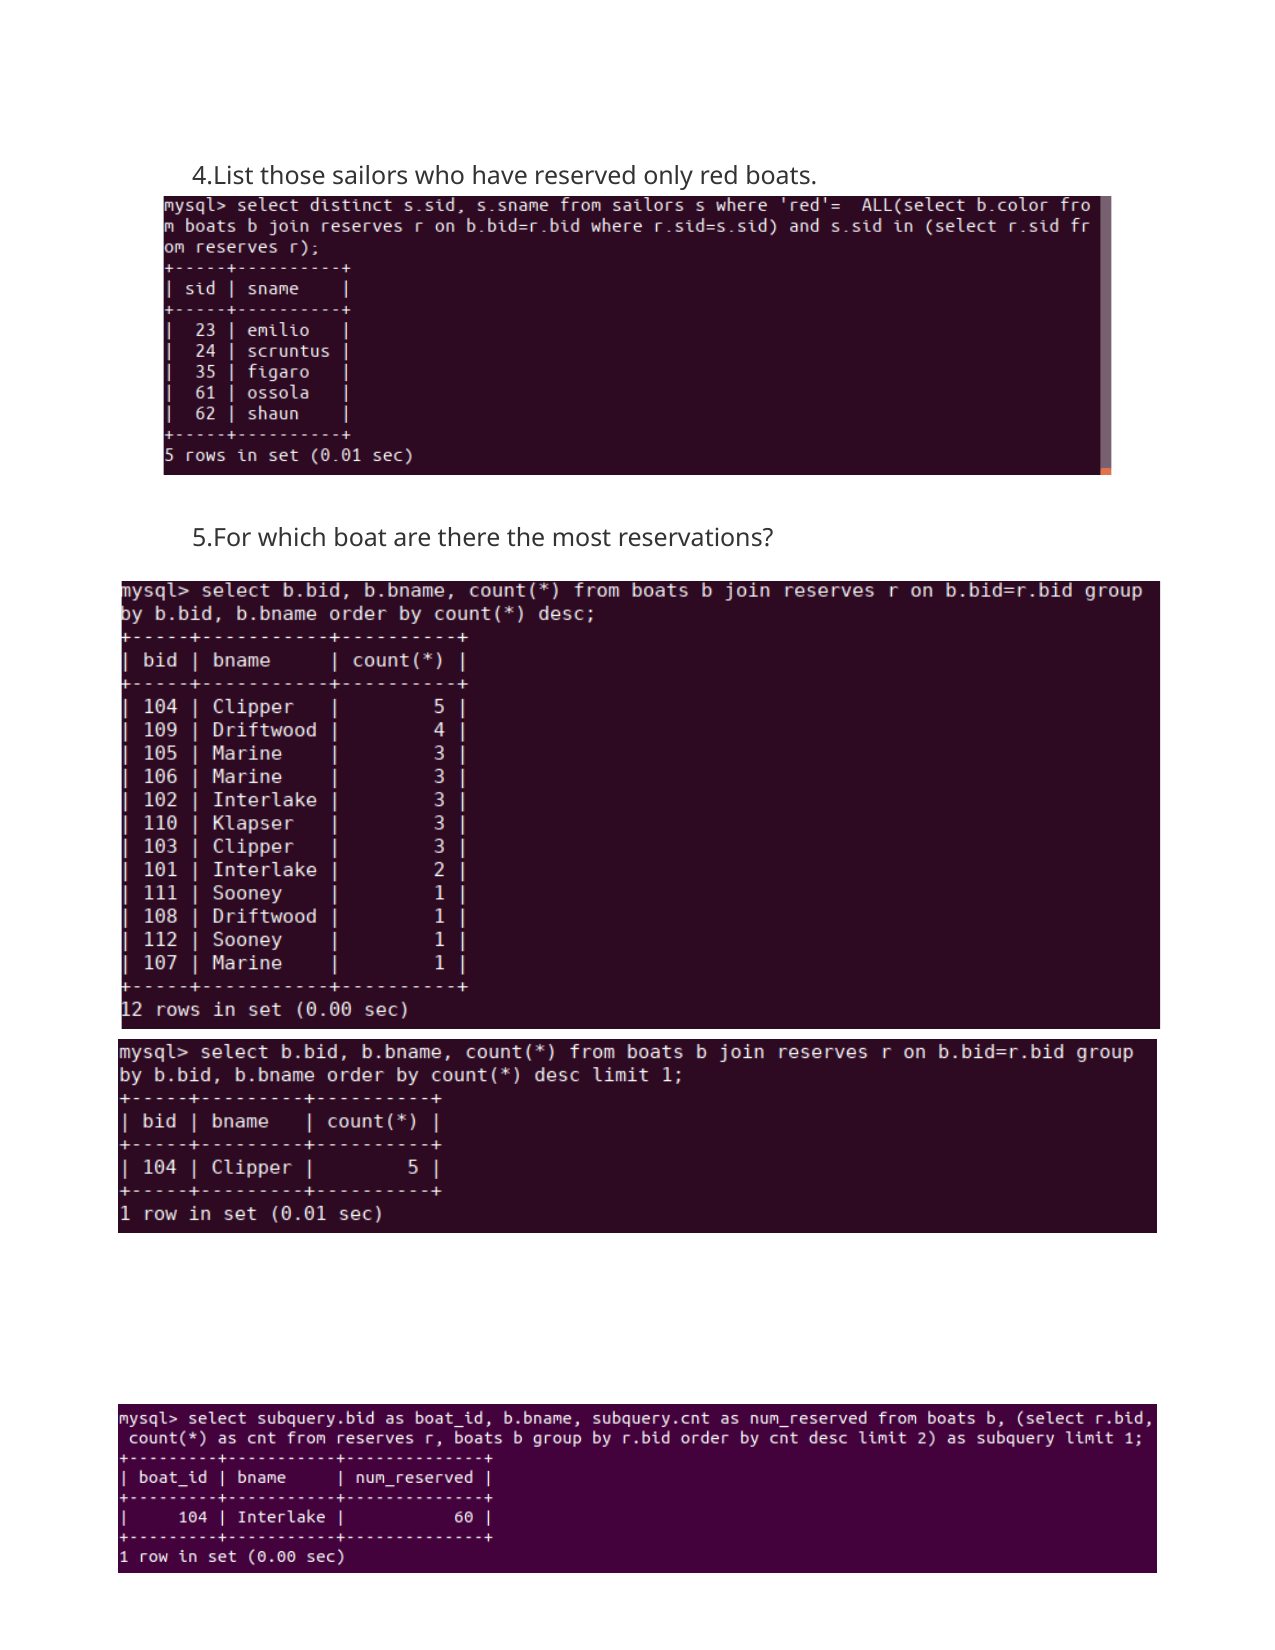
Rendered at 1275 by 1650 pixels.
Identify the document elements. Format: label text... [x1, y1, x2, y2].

picture [163, 196, 1112, 475]
picture [121, 581, 1161, 1029]
picture [118, 1404, 1157, 1573]
list List those sailors who have reserved only red boats. [118, 157, 1157, 191]
list For which boat are there the most reservations? [118, 519, 1157, 553]
picture [118, 1039, 1157, 1233]
